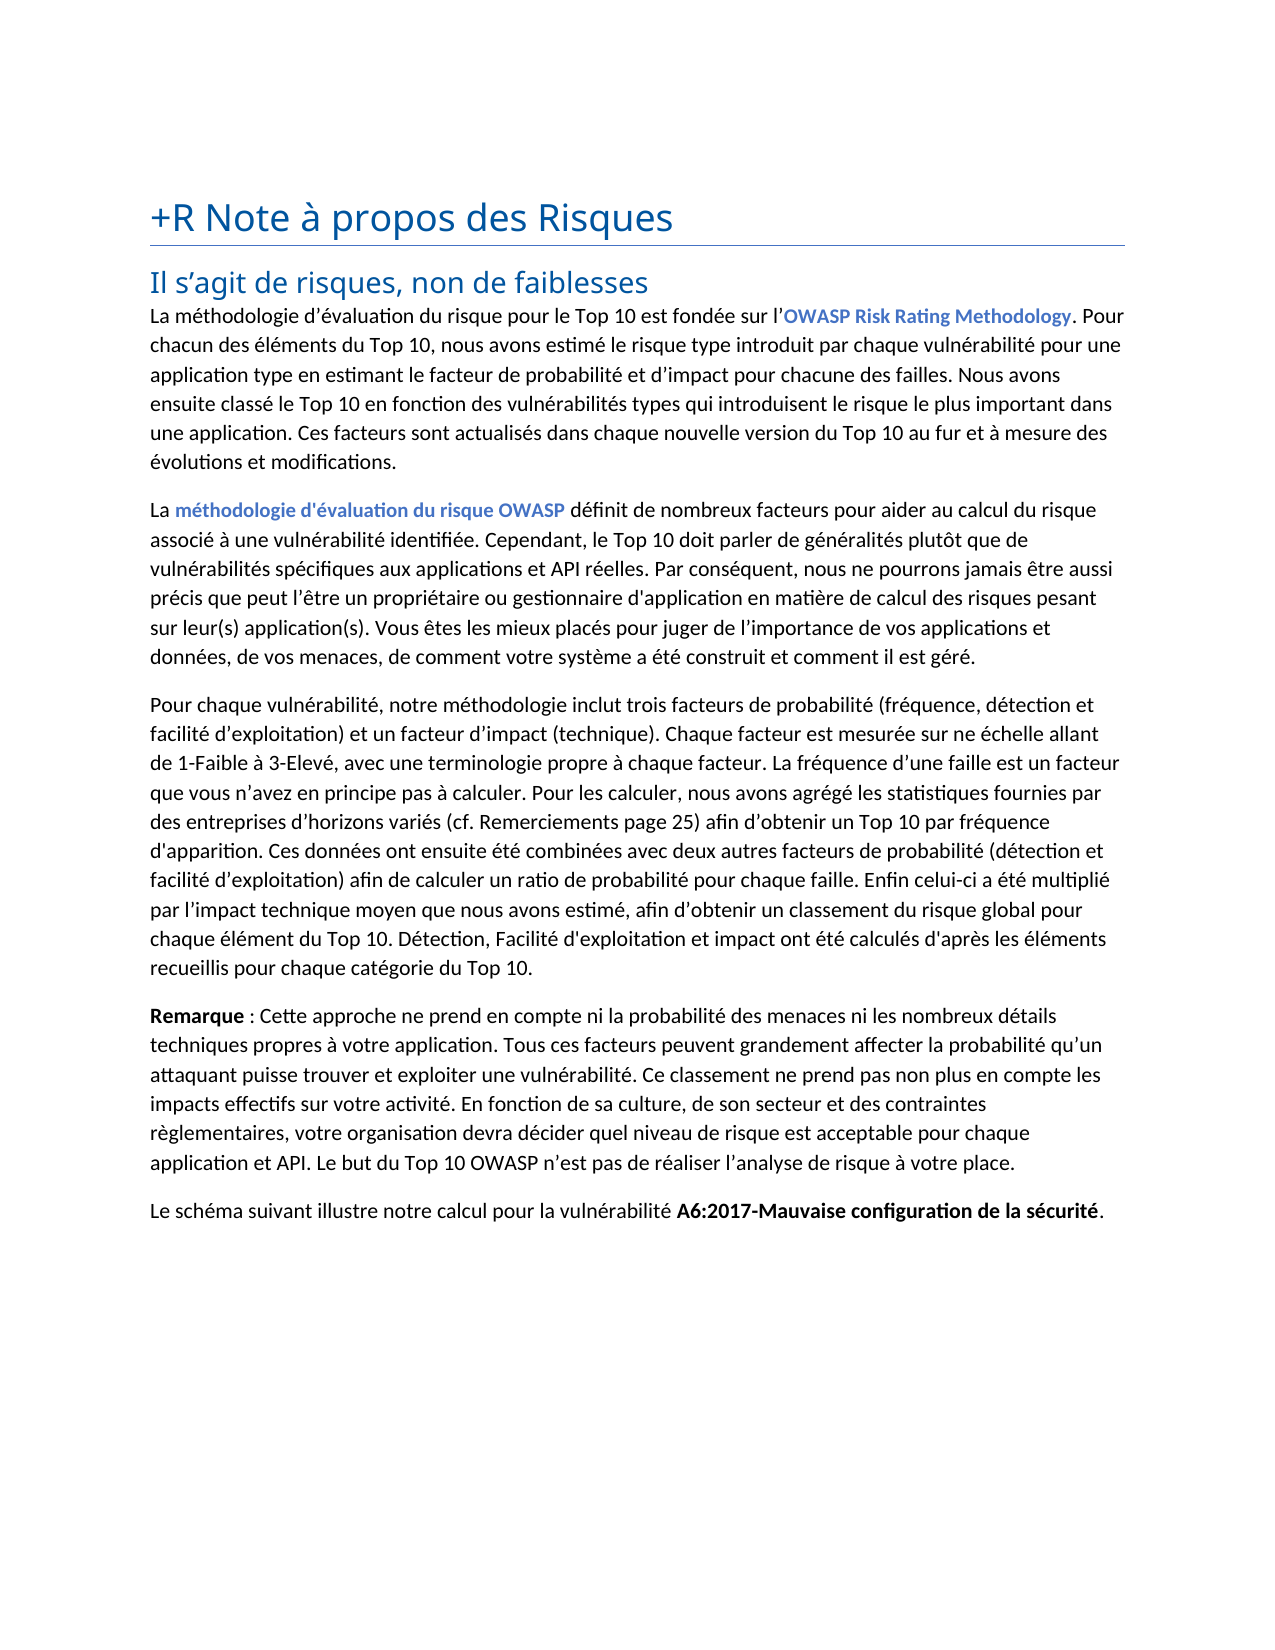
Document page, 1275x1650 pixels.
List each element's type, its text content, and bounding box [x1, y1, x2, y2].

text Remarque : Cette approche ne prend en compte ni la probabilité des menaces ni les nombreux détails techniques propres à votre application. Tous ces facteurs peuvent grandement affecter la probabilité qu’un attaquant puisse trouver et exploiter une vulnérabilité. Ce classement ne prend pas non plus en compte les impacts effectifs sur votre activité. En fonction de sa culture, de son secteur et des contraintes règlementaires, votre organisation devra décider quel niveau de risque est acceptable pour chaque application et API. Le but du Top 10 OWASP n’est pas de réaliser l’analyse de risque à votre place. [150, 1002, 1125, 1175]
text La méthodologie d’évaluation du risque pour le Top 10 est fondée sur l’OWASP Risk Rating Methodology. Pour chacun des éléments du Top 10, nous avons estimé le risque type introduit par chaque vulnérabilité pour une application type en estimant le facteur de probabilité et d’impact pour chacune des failles. Nous avons ensuite classé le Top 10 en fonction des vulnérabilités types qui introduisent le risque le plus important dans une application. Ces facteurs sont actualisés dans chaque nouvelle version du Top 10 au fur et à mesure des évolutions et modifications. [150, 302, 1125, 475]
text Le schéma suivant illustre notre calcul pour la vulnérabilité A6:2017-Mauvaise configuration de la sécurité. [150, 1197, 1125, 1223]
text La méthodologie d'évaluation du risque OWASP définit de nombreux facteurs pour aider au calcul du risque associé à une vulnérabilité identifiée. Cependant, le Top 10 doit parler de généralités plutôt que de vulnérabilités spécifiques aux applications et API réelles. Par conséquent, nous ne pourrons jamais être aussi précis que peut l’être un propriétaire ou gestionnaire d'application en matière de calcul des risques pesant sur leur(s) application(s). Vous êtes les mieux placés pour juger de l’importance de vos applications et données, de vos menaces, de comment votre système a été construit et comment il est géré. [150, 497, 1125, 669]
subtitle +R Note à propos des Risques [150, 192, 1125, 245]
subtitle Il s’agit de risques, non de faiblesses [150, 262, 1125, 302]
text Pour chaque vulnérabilité, notre méthodologie inclut trois facteurs de probabilité (fréquence, détection et facilité d’exploitation) et un facteur d’impact (technique). Chaque facteur est mesurée sur ne échelle allant de 1-Faible à 3-Elevé, avec une terminologie propre à chaque facteur. La fréquence d’une faille est un facteur que vous n’avez en principe pas à calculer. Pour les calculer, nous avons agrégé les statistiques fournies par des entreprises d’horizons variés (cf. Remerciements page 25) afin d’obtenir un Top 10 par fréquence d'apparition. Ces données ont ensuite été combinées avec deux autres facteurs de probabilité (détection et facilité d’exploitation) afin de calculer un ratio de probabilité pour chaque faille. Enfin celui-ci a été multiplié par l’impact technique moyen que nous avons estimé, afin d’obtenir un classement du risque global pour chaque élément du Top 10. Détection, Facilité d'exploitation et impact ont été calculés d'après les éléments recueillis pour chaque catégorie du Top 10. [150, 691, 1125, 981]
